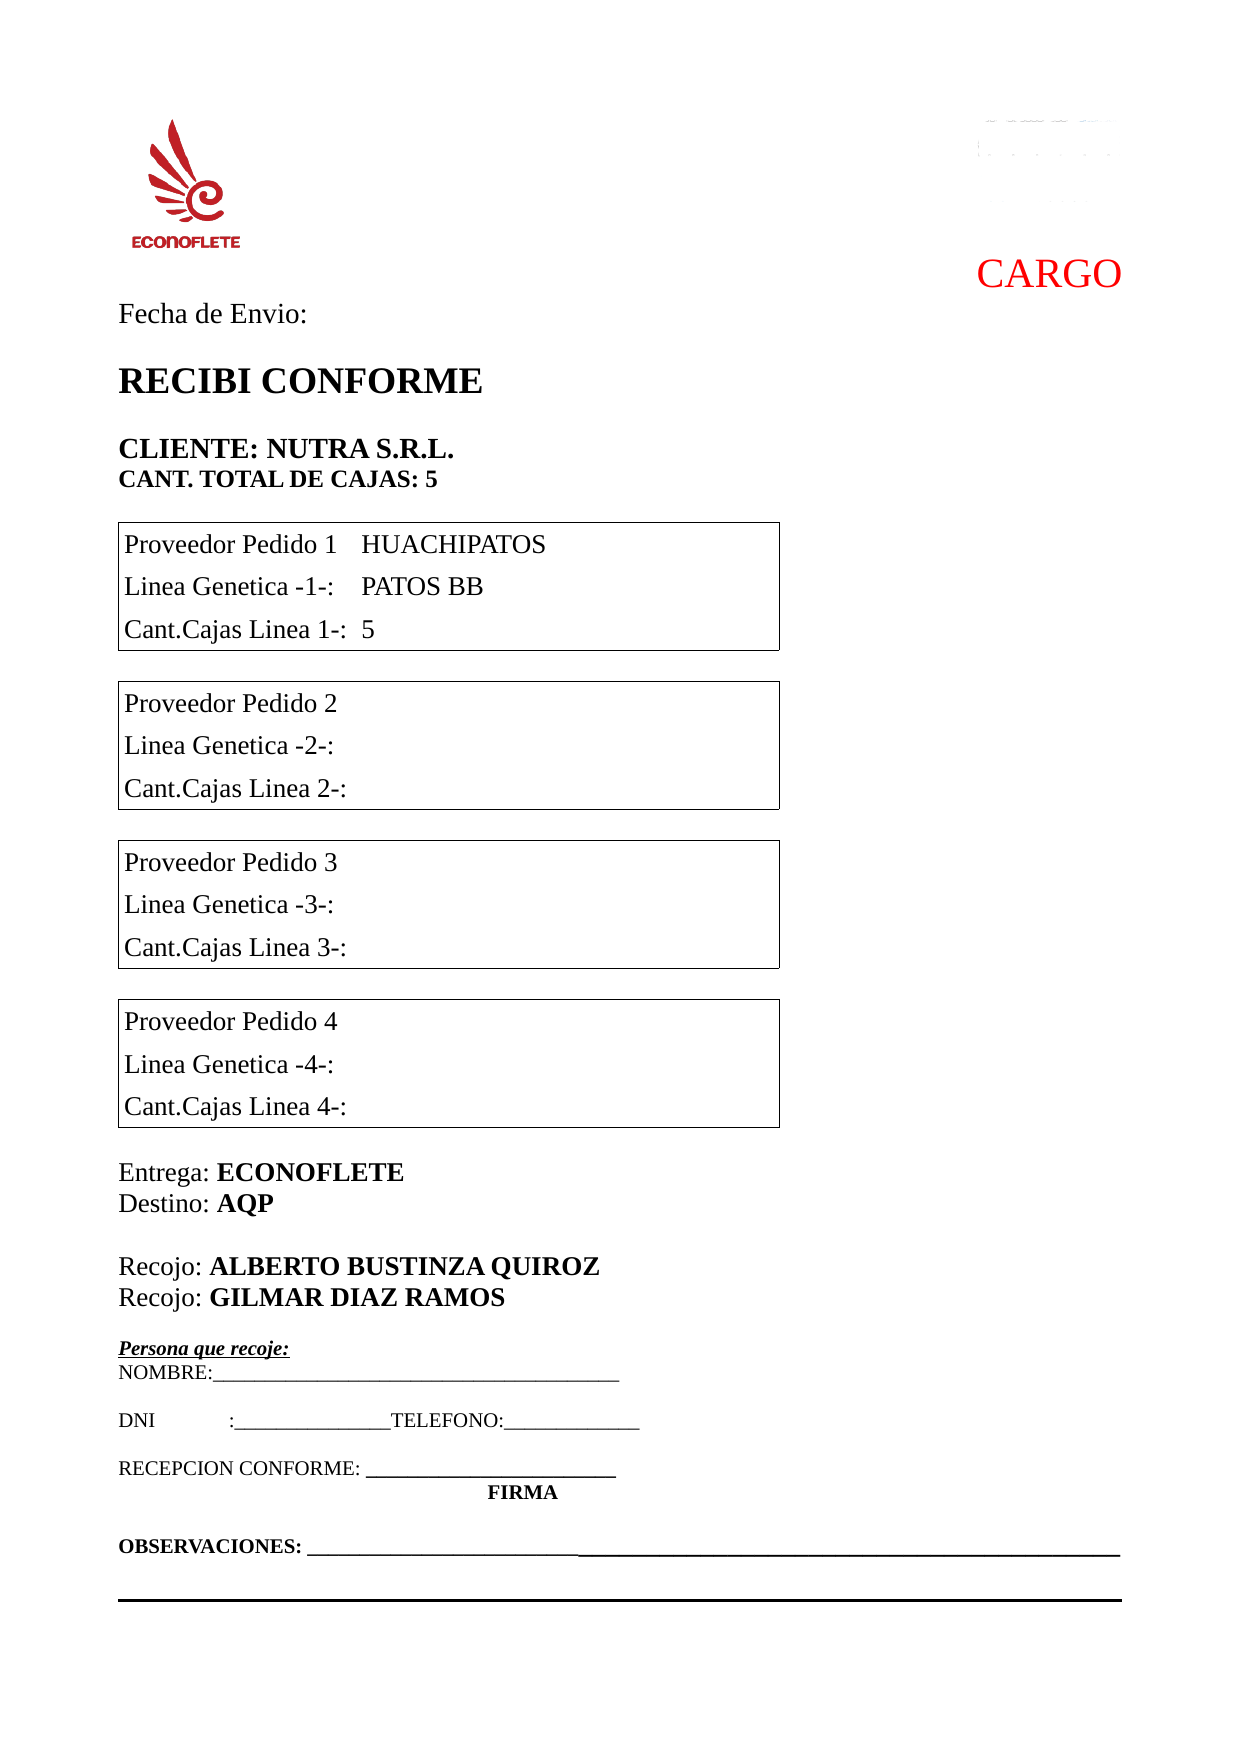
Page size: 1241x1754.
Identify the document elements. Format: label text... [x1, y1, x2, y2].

table_cell [356, 810, 779, 840]
text RECIBI CONFORME [118, 359, 1122, 402]
text RECEPCION CONFORME: ________________________ [118, 1456, 1122, 1480]
table_cell [356, 1042, 779, 1085]
text CLIENTE: NUTRA S.R.L. [118, 431, 1122, 464]
table_cell Proveedor Pedido 2 [119, 682, 356, 724]
table_cell [356, 926, 779, 968]
text Persona que recoje: [118, 1336, 1122, 1360]
text Recojo: GILMAR DIAZ RAMOS [118, 1281, 1122, 1312]
table_cell Linea Genetica -4-: [119, 1042, 356, 1085]
text OBSERVACIONES: __________________________________________________________________ [118, 1528, 1122, 1559]
table_cell Cant.Cajas Linea 4-: [119, 1085, 356, 1127]
table_cell Cant.Cajas Linea 2-: [119, 766, 356, 809]
table_cell [356, 1000, 779, 1042]
table_cell [356, 1085, 779, 1127]
text Fecha de Envio: [118, 297, 1122, 330]
table_cell Cant.Cajas Linea 3-: [119, 926, 356, 968]
text CARGO [118, 224, 1122, 297]
table_cell Proveedor Pedido 3 [119, 841, 356, 883]
table_cell [356, 969, 779, 999]
table_cell Linea Genetica -2-: [119, 724, 356, 766]
text Recojo: ALBERTO BUSTINZA QUIROZ [118, 1249, 1122, 1281]
table_cell [356, 883, 779, 926]
table_cell [356, 651, 779, 681]
table_cell [118, 969, 356, 999]
table_cell [356, 766, 779, 809]
table_cell 5 [356, 607, 779, 650]
text DNI :_______________TELEFONO:_____________ [118, 1408, 1122, 1432]
text CANT. TOTAL DE CAJAS: 5 [118, 464, 1122, 493]
text Destino: AQP [118, 1187, 1122, 1218]
table_cell [118, 651, 356, 681]
table_cell Linea Genetica -3-: [119, 883, 356, 926]
picture [118, 118, 254, 249]
table_cell Cant.Cajas Linea 1-: [119, 607, 356, 650]
table_cell Proveedor Pedido 4 [119, 1000, 356, 1042]
text FIRMA [118, 1480, 1122, 1504]
text NOMBRE:_______________________________________ [118, 1360, 1122, 1384]
table_cell [356, 841, 779, 883]
table_cell PATOS BB [356, 565, 779, 607]
table_cell [118, 810, 356, 840]
table_cell [356, 682, 779, 724]
table_cell [356, 724, 779, 766]
table_header Proveedor Pedido 1 [119, 523, 356, 564]
table_header HUACHIPATOS [356, 523, 779, 564]
text Entrega: ECONOFLETE [118, 1156, 1122, 1187]
table_cell Linea Genetica -1-: [119, 565, 356, 607]
